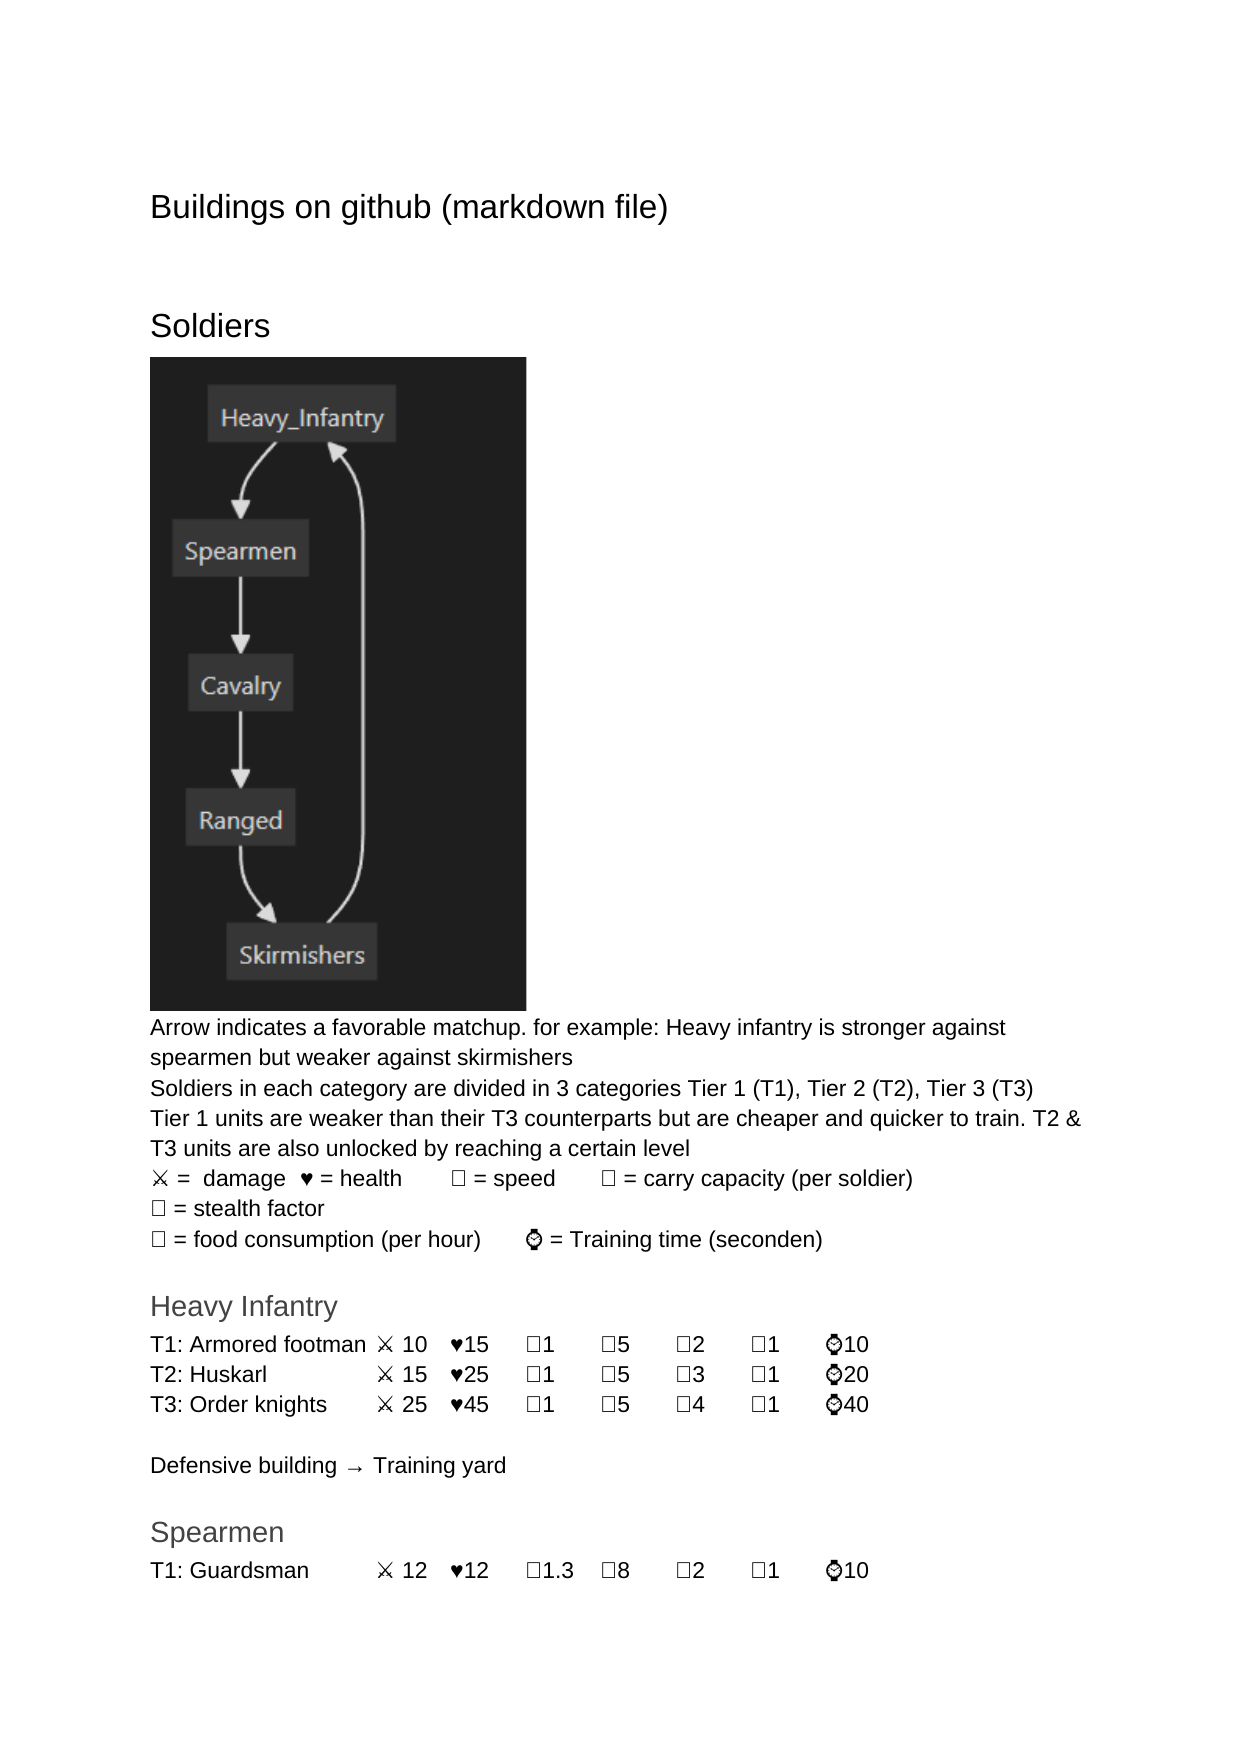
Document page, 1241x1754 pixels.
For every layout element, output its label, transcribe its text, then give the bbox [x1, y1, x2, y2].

text Defensive building → Training yard [150, 1452, 1090, 1478]
subtitle Buildings on github (markdown file) [150, 187, 1090, 226]
text Tier 1 units are weaker than their T3 counterparts but are cheaper and quicker to train. T2 & T3 units are also unlocked by reaching a certain level [150, 1105, 1090, 1161]
text T3: Order knights ⚔️ 25 ♥️45 🛞1 🧺5 🥖4 🧿1 ⌚40 [150, 1391, 1090, 1418]
picture [150, 357, 527, 1011]
subtitle Spearmen [150, 1515, 1090, 1549]
text T2: Huskarl ⚔️ 15 ♥️25 🛞1 🧺5 🥖3 🧿1 ⌚20 [150, 1361, 1090, 1387]
text Soldiers in each category are divided in 3 categories Tier 1 (T1), Tier 2 (T2), Tier 3 (T3) [150, 1074, 1090, 1101]
text T1: Armored footman ⚔️ 10 ♥️15 🛞1 🧺5 🥖2 🧿1 ⌚10 [150, 1331, 1090, 1357]
subtitle Heavy Infantry [150, 1289, 1090, 1323]
text ⚔️ = damage ♥️ = health 🛞 = speed 🧺 = carry capacity (per soldier) [150, 1165, 1090, 1191]
text 🥖 = food consumption (per hour) ⌚ = Training time (seconden) [150, 1226, 1090, 1252]
text T1: Guardsman ⚔️ 12 ♥️12 🛞1.3 🧺8 🥖2 🧿1 ⌚10 [150, 1557, 1090, 1583]
text 🧿 = stealth factor [150, 1195, 1090, 1222]
subtitle Soldiers [150, 306, 1090, 344]
text Arrow indicates a favorable matchup. for example: Heavy infantry is stronger against spearmen but weaker against skirmishers [150, 1014, 1090, 1071]
